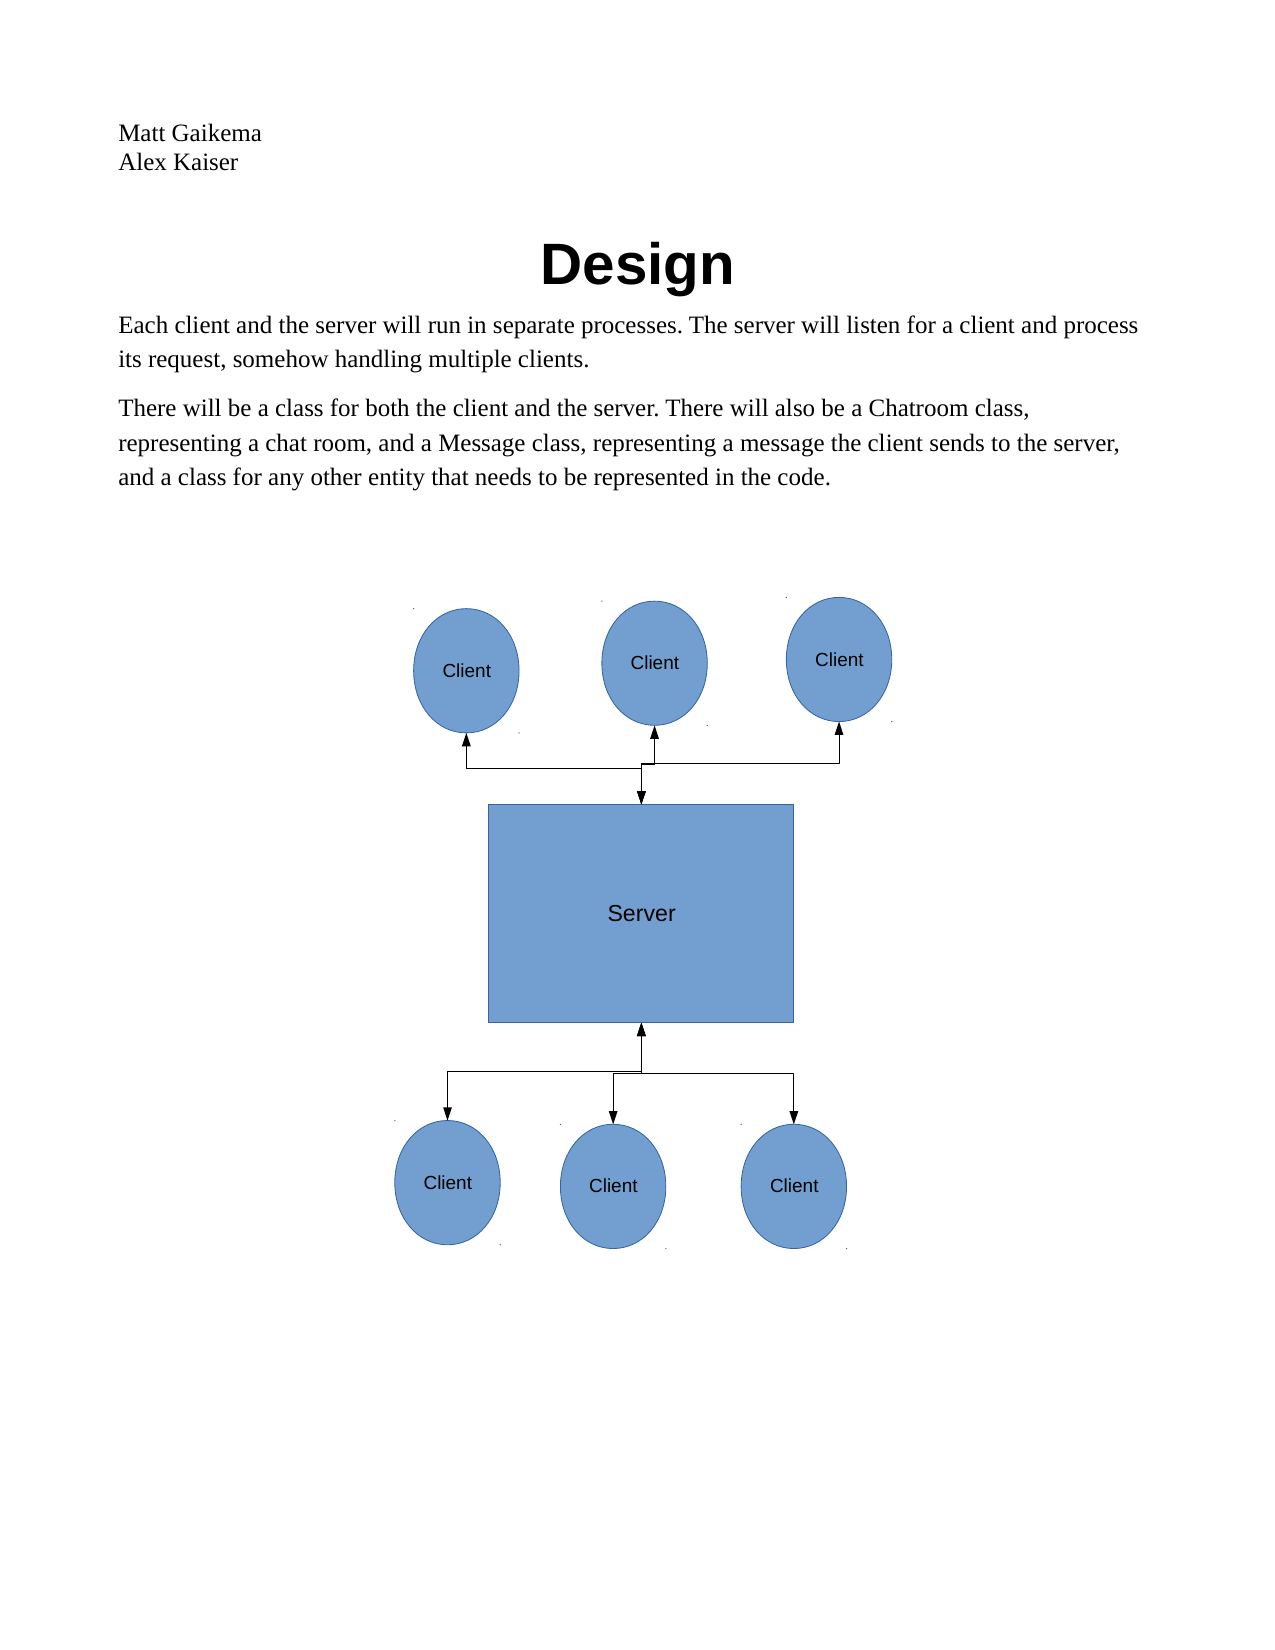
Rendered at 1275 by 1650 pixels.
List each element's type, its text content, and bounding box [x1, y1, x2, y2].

text Each client and the server will run in separate processes. The server will listen for a client and process its request, somehow handling multiple clients. [118, 310, 1157, 373]
title Design [118, 230, 1157, 297]
text There will be a class for both the client and the server. There will also be a Chatroom class, representing a chat room, and a Message class, representing a message the client sends to the server, and a class for any other entity that needs to be represented in the code. [118, 393, 1157, 491]
